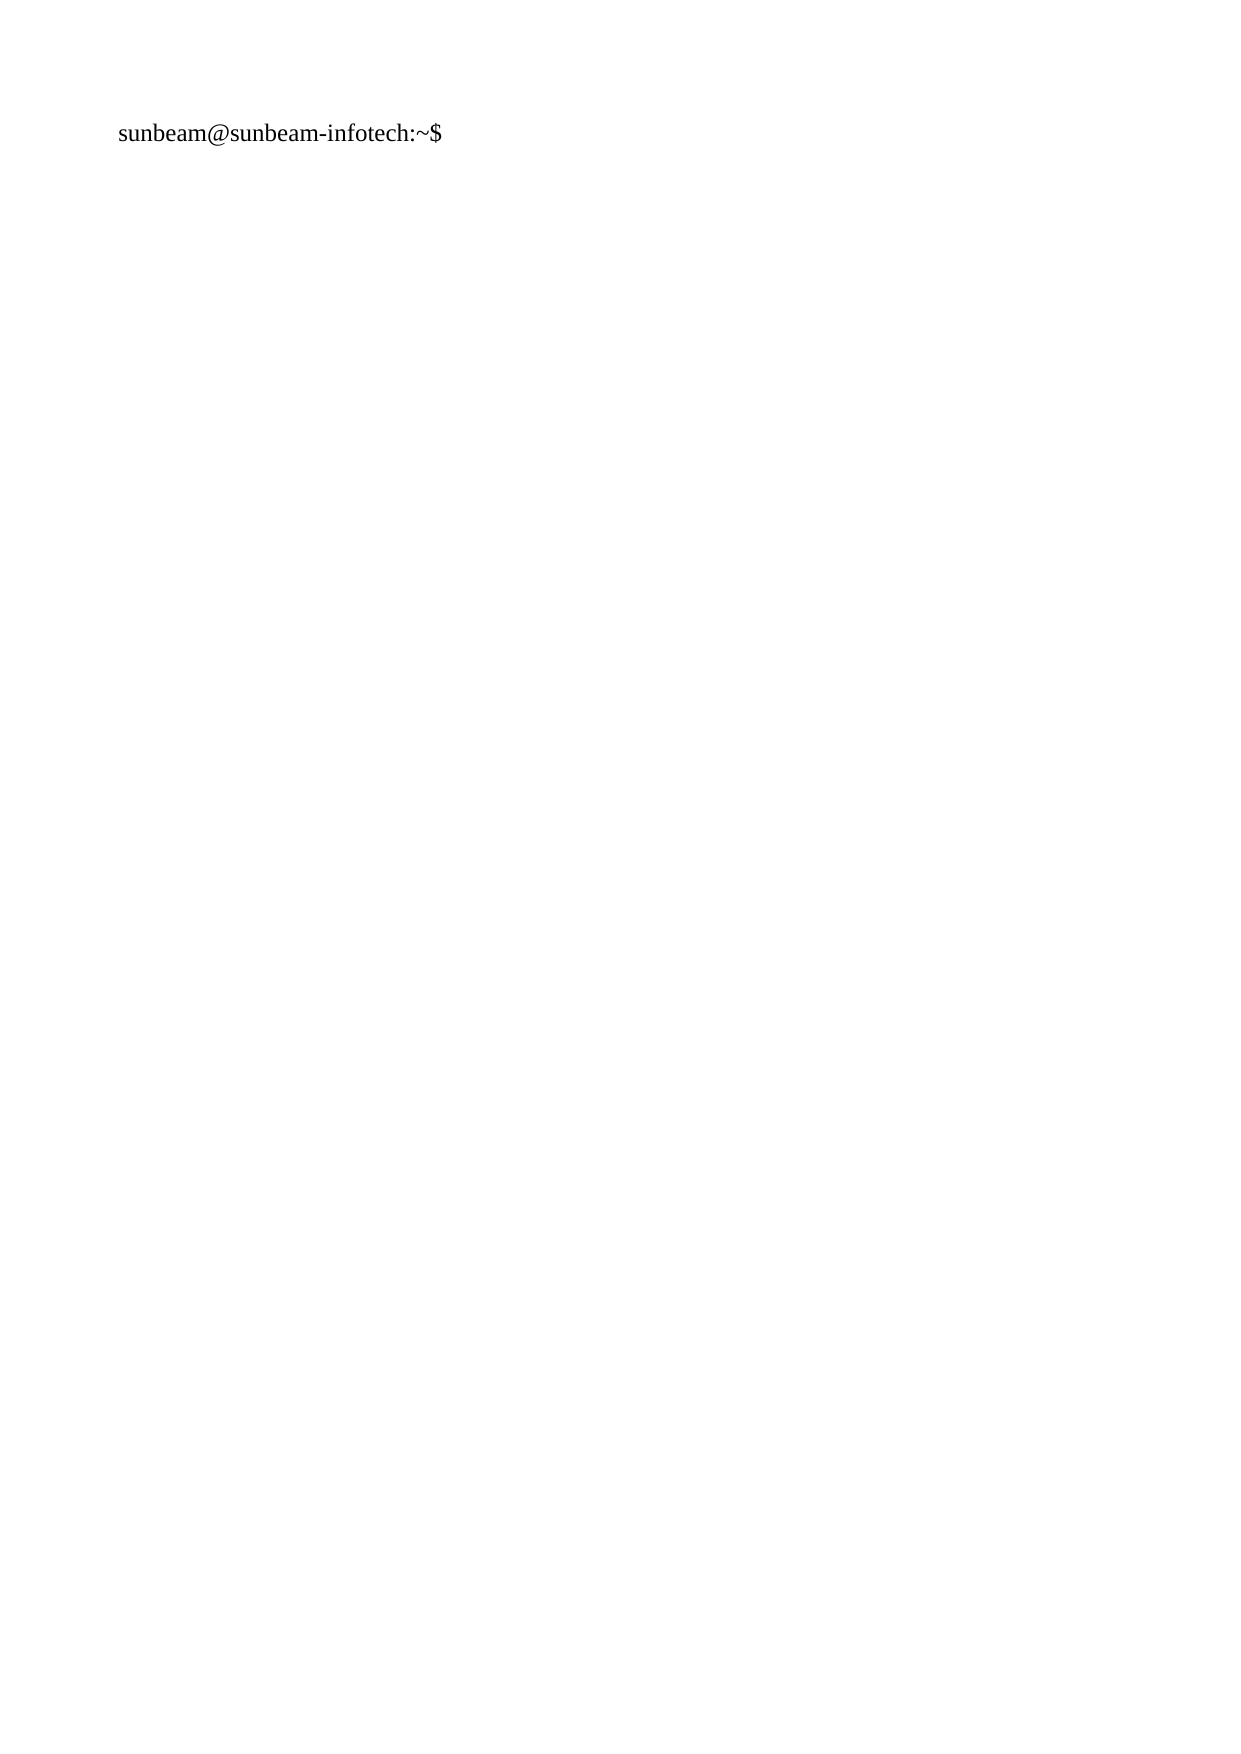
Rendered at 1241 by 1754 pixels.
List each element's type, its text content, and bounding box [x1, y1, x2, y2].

text sunbeam@sunbeam-infotech:~$ [118, 118, 1122, 147]
